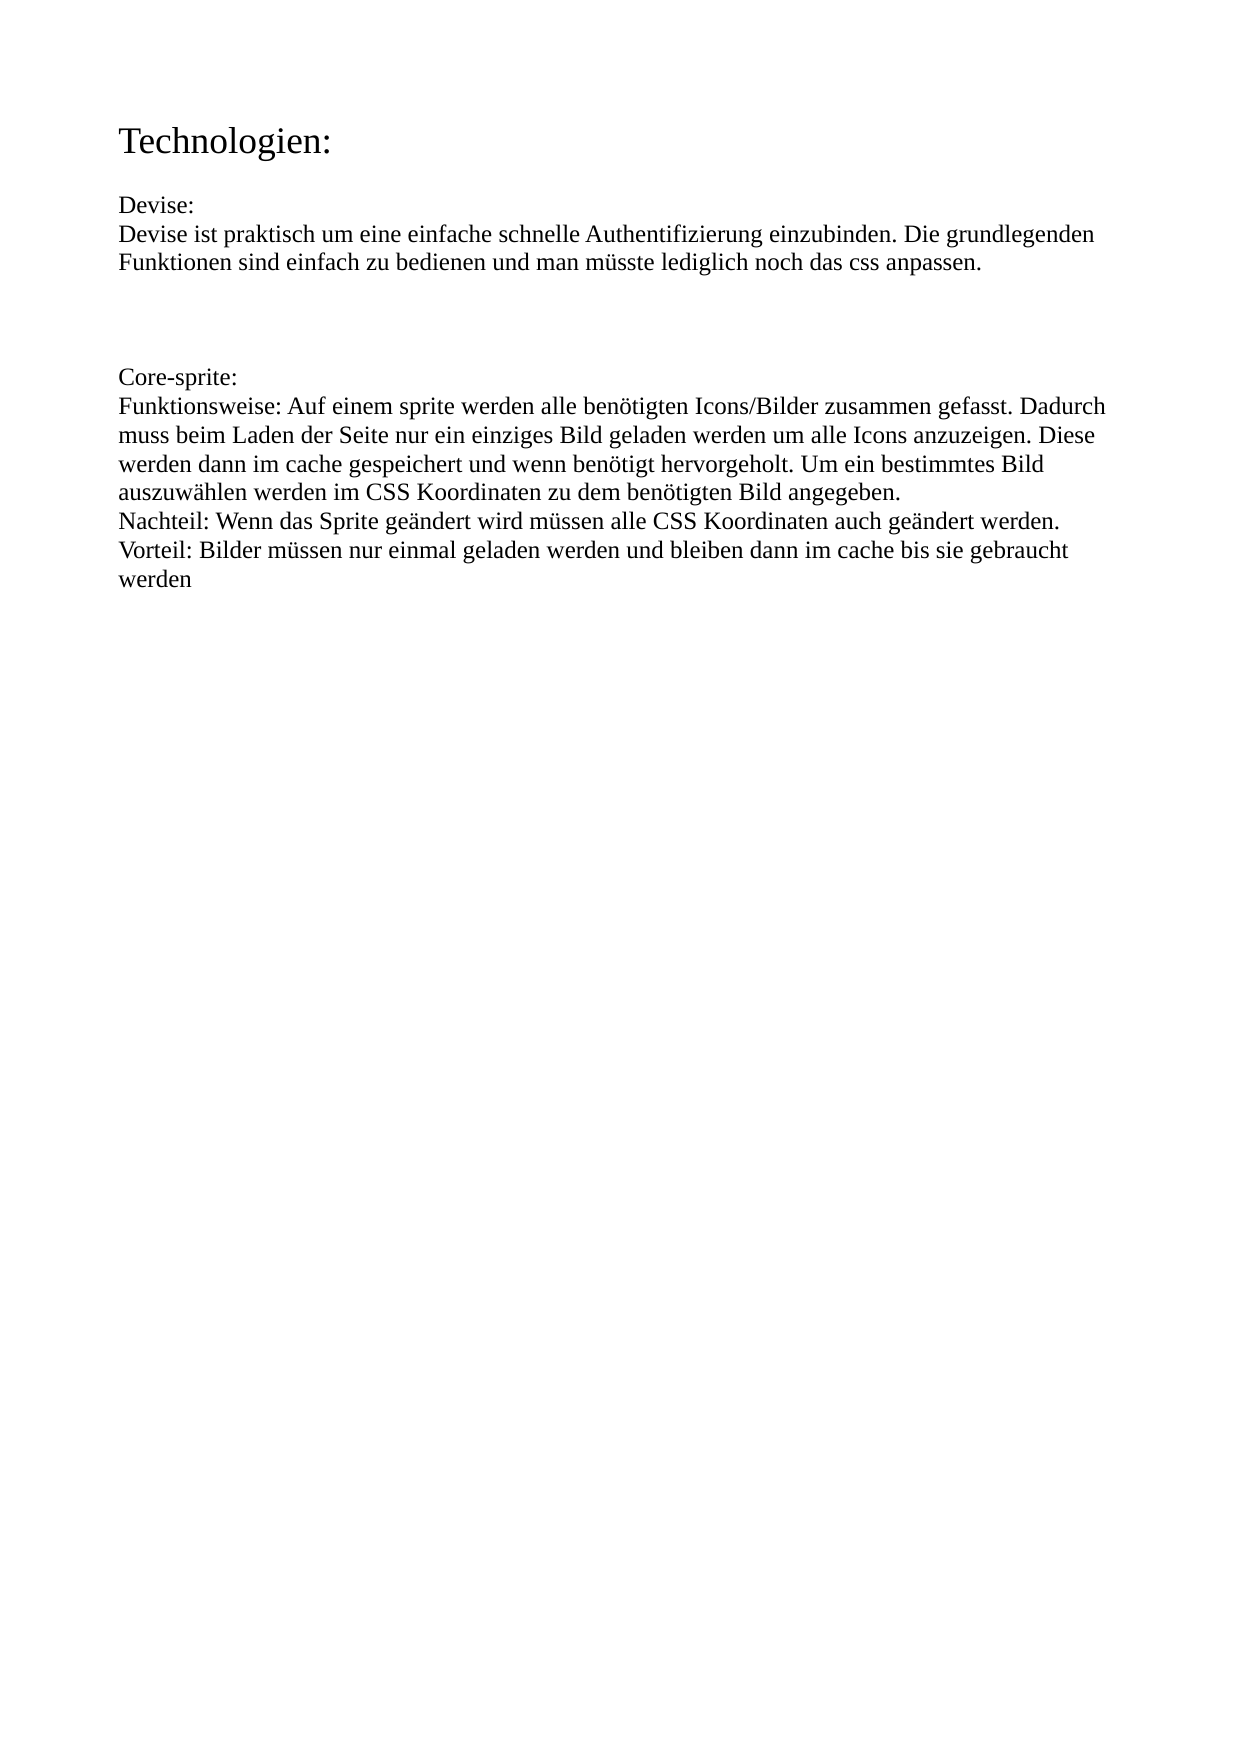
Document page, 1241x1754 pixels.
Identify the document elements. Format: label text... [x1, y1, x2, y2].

text Devise ist praktisch um eine einfache schnelle Authentifizierung einzubinden. Die grundlegenden Funktionen sind einfach zu bedienen und man müsste lediglich noch das css anpassen. [118, 219, 1122, 276]
text Technologien: [118, 118, 1122, 161]
text Devise: [118, 190, 1122, 219]
text Nachteil: Wenn das Sprite geändert wird müssen alle CSS Koordinaten auch geändert werden. [118, 506, 1122, 535]
text Vorteil: Bilder müssen nur einmal geladen werden und bleiben dann im cache bis sie gebraucht werden [118, 535, 1122, 592]
text Core-sprite: [118, 362, 1122, 391]
text Funktionsweise: Auf einem sprite werden alle benötigten Icons/Bilder zusammen gefasst. Dadurch muss beim Laden der Seite nur ein einziges Bild geladen werden um alle Icons anzuzeigen. Diese werden dann im cache gespeichert und wenn benötigt hervorgeholt. Um ein bestimmtes Bild auszuwählen werden im CSS Koordinaten zu dem benötigten Bild angegeben. [118, 391, 1122, 506]
